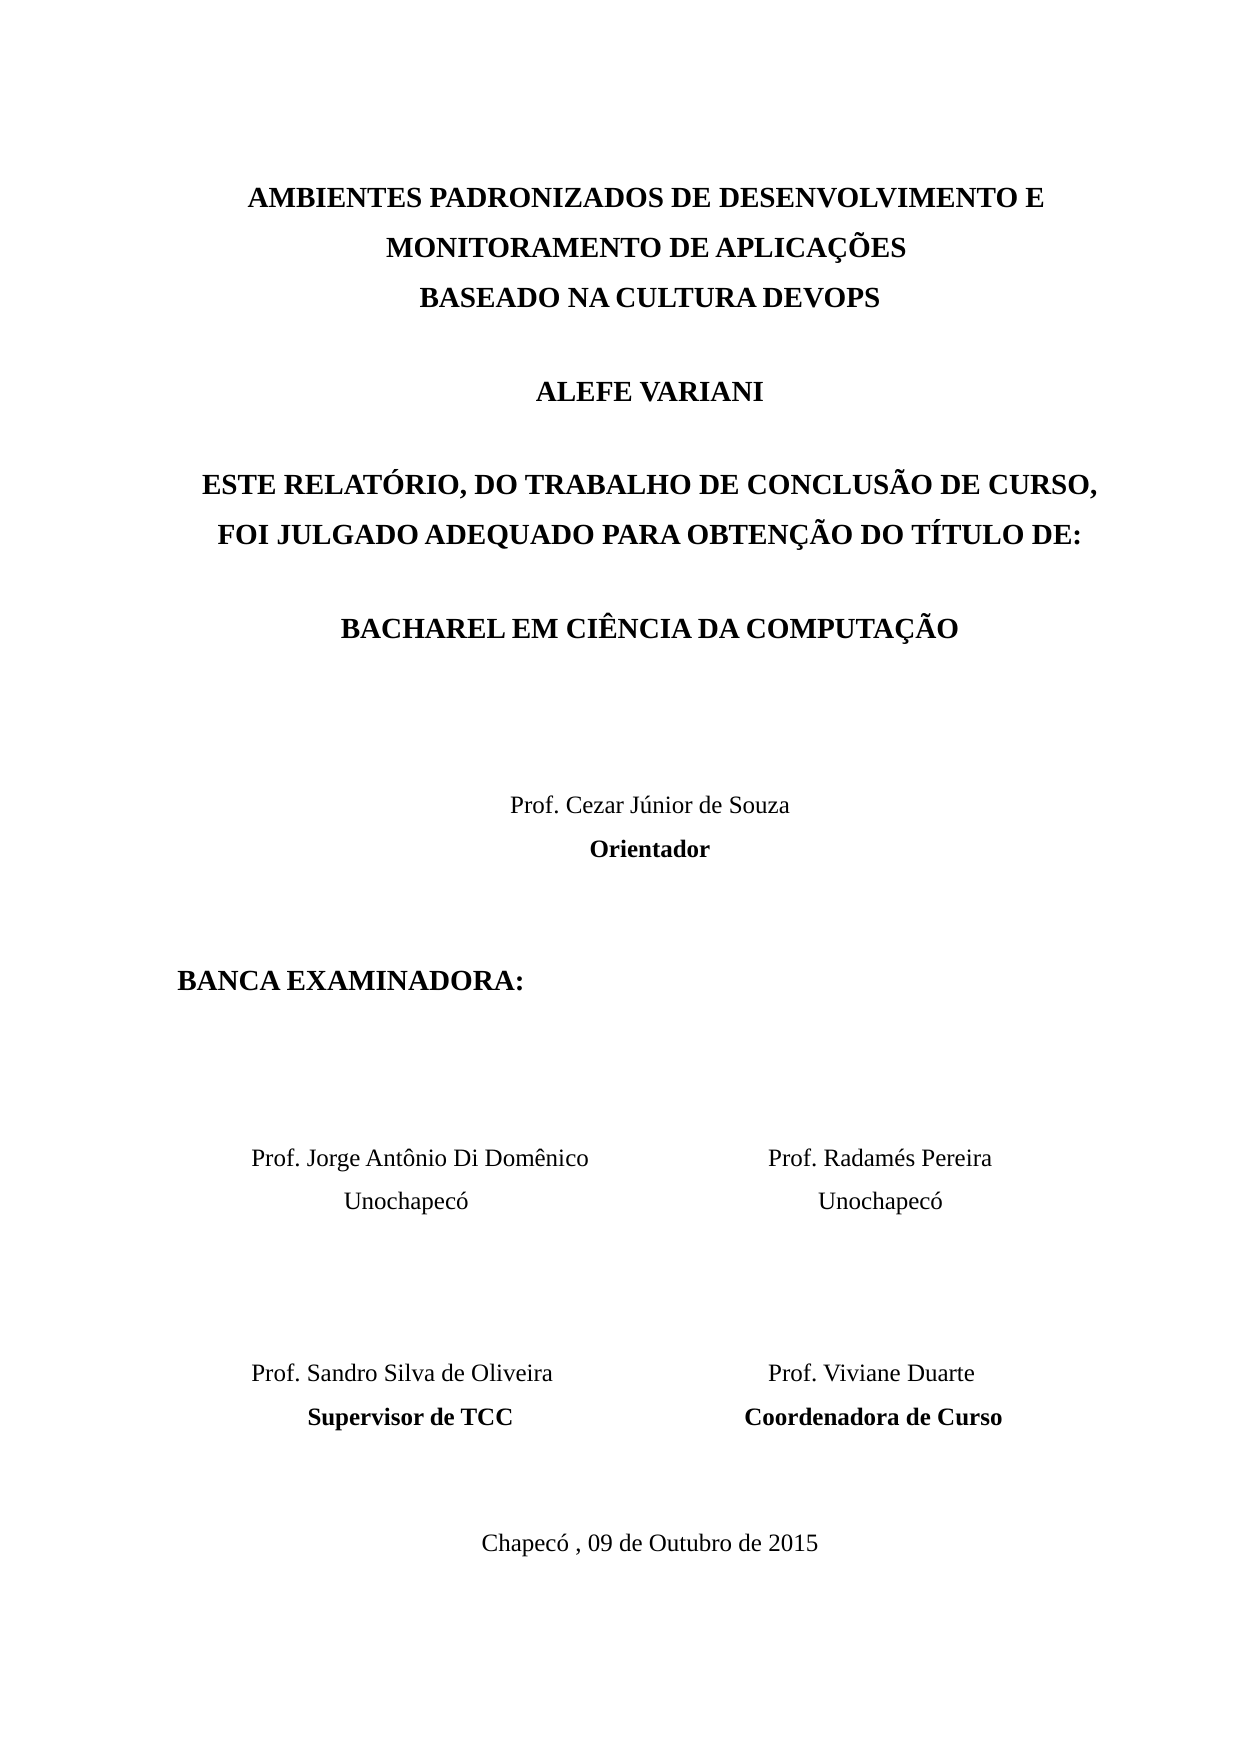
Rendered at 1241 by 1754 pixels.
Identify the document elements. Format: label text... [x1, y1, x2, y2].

text BASEADO NA CULTURA DEVOPS [177, 280, 1122, 314]
text ALEFE VARIANI [177, 374, 1122, 407]
text Prof. Cezar Júnior de Souza [177, 791, 1122, 819]
text Orientador [177, 834, 1122, 862]
text Supervisor de TCC Coordenadora de Curso [177, 1402, 1122, 1430]
text Prof. Jorge Antônio Di Domênico Prof. Radamés Pereira [177, 1143, 1122, 1172]
text Chapecó , 09 de Outubro de 2015 [177, 1528, 1122, 1557]
text BACHAREL EM CIÊNCIA DA COMPUTAÇÃO [177, 611, 1122, 644]
text Prof. Sandro Silva de Oliveira Prof. Viviane Duarte [177, 1358, 1122, 1387]
text Unochapecó Unochapecó [177, 1186, 1122, 1215]
text ESTE RELATÓRIO, DO TRABALHO DE CONCLUSÃO DE CURSO, FOI JULGADO ADEQUADO PARA OBTENÇÃO DO TÍTULO DE: [177, 467, 1122, 551]
text BANCA EXAMINADORA: [177, 963, 1122, 997]
text AMBIENTES PADRONIZADOS DE DESENVOLVIMENTO E [177, 180, 1122, 213]
text MONITORAMENTO DE APLICAÇÕES [177, 230, 1122, 263]
